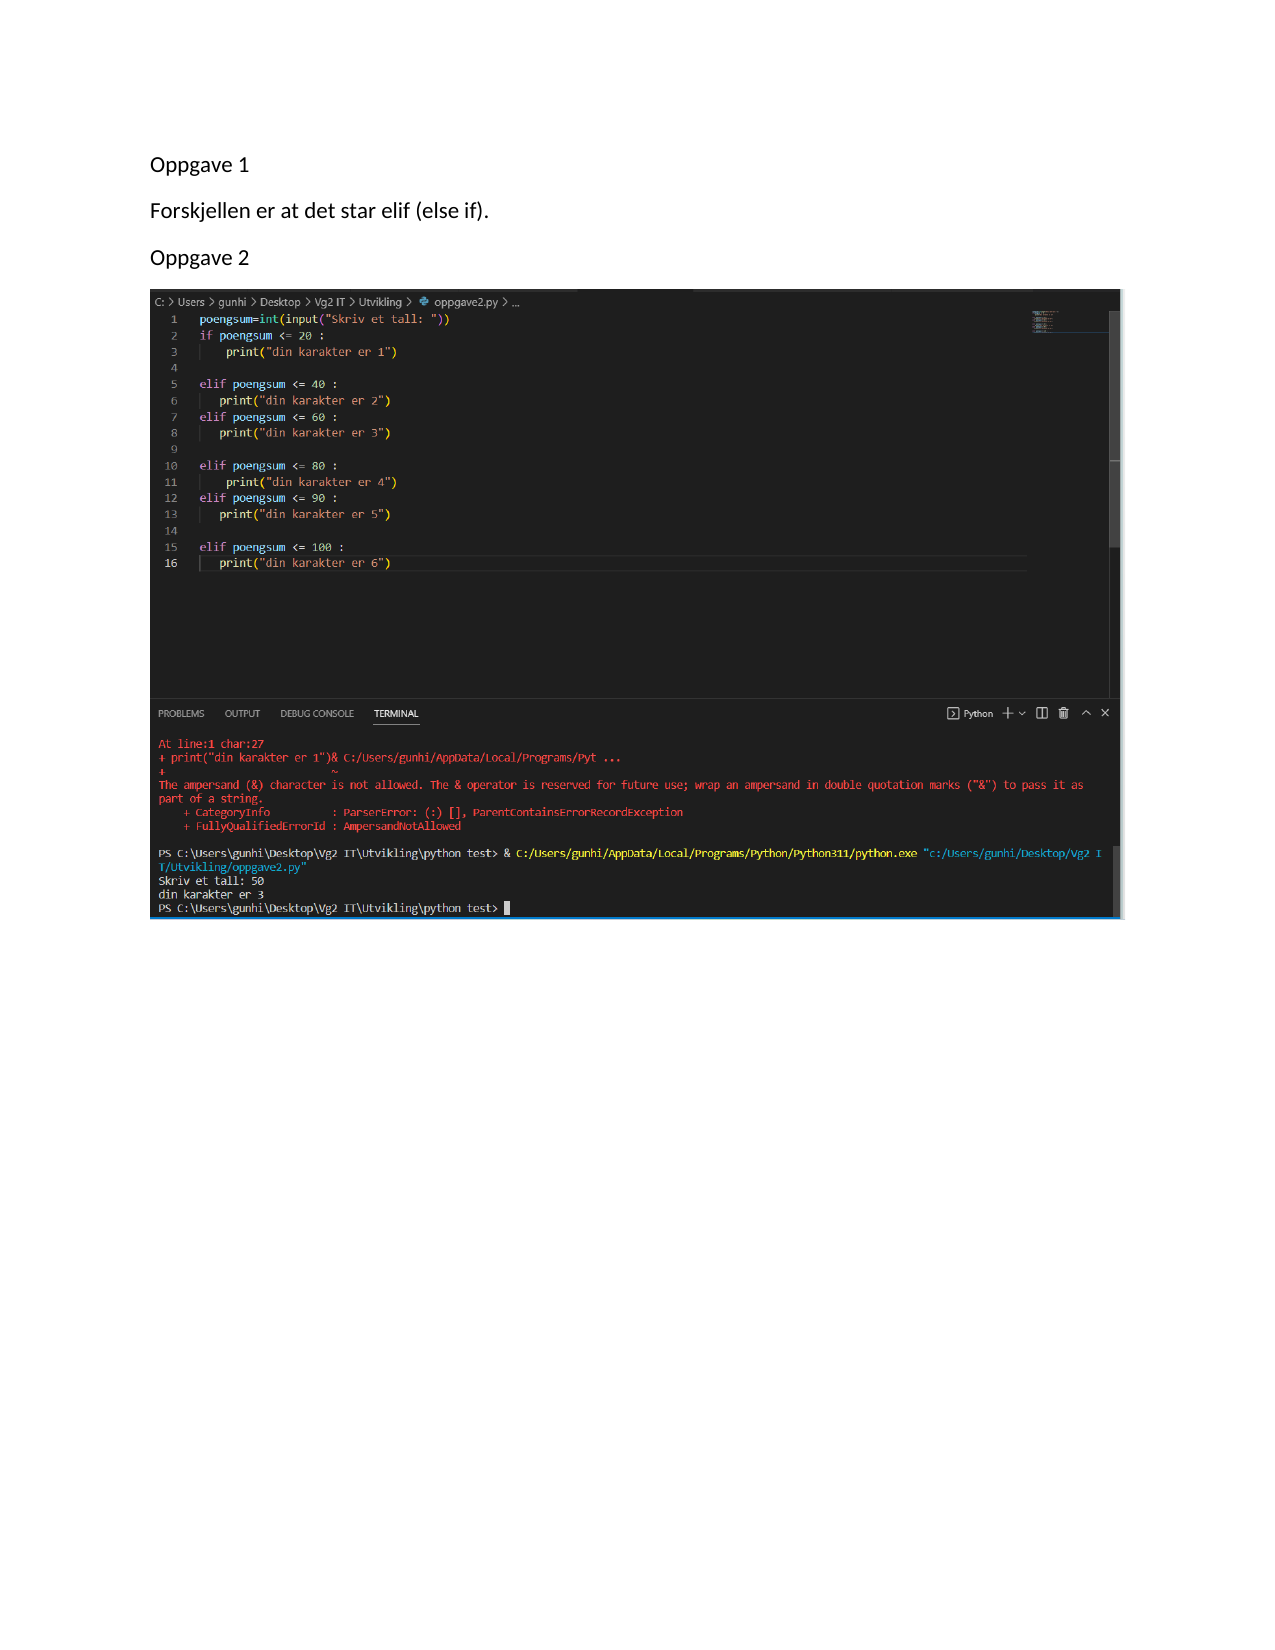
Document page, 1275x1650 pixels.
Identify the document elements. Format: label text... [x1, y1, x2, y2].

text Oppgave 1 [150, 150, 1125, 178]
text Oppgave 2 [150, 243, 1125, 271]
text Forskjellen er at det star elif (else if). [150, 197, 1125, 224]
